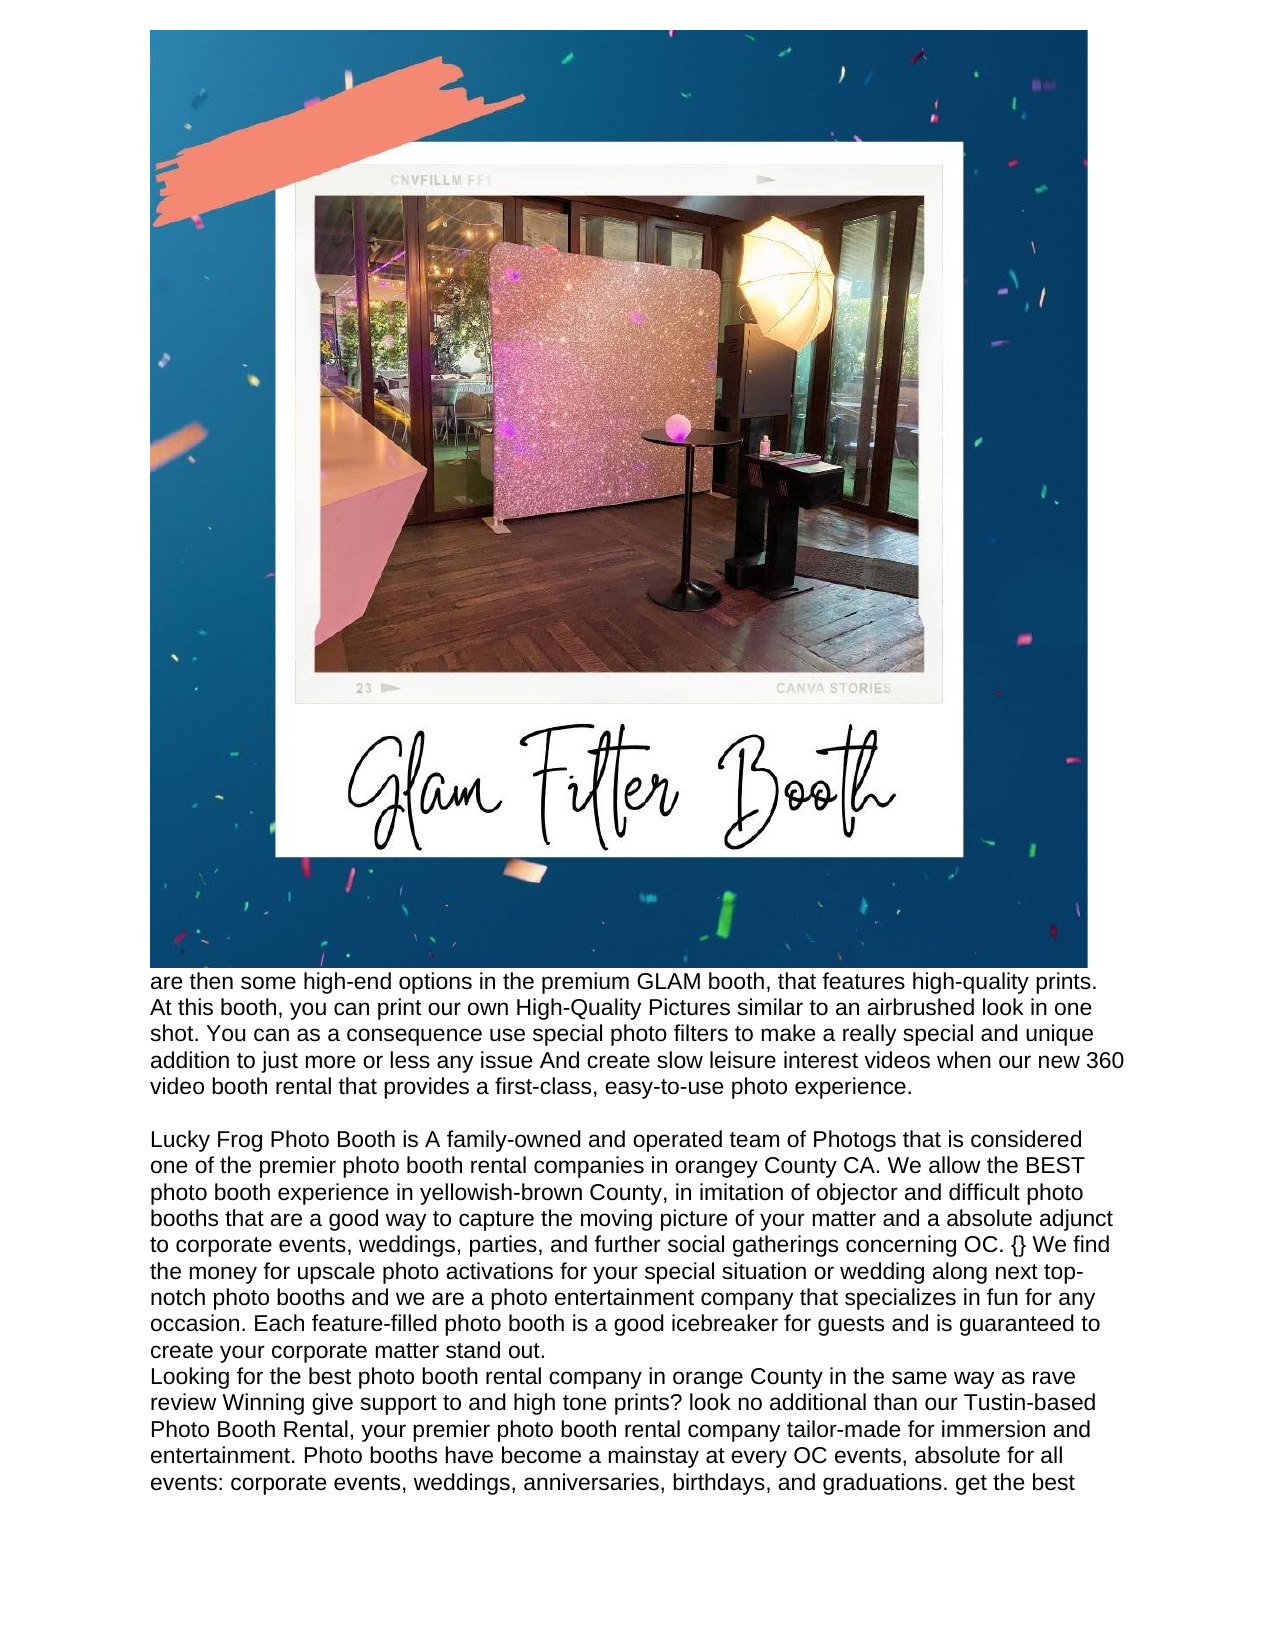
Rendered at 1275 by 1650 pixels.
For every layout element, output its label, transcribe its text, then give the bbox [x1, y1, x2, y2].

picture [150, 30, 1088, 968]
text Looking for the best photo booth rental company in orange County in the same way as rave review Winning give support to and high tone prints? look no additional than our Tustin-based Photo Booth Rental, your premier photo booth rental company tailor-made for immersion and entertainment. Photo booths have become a mainstay at every OC events, absolute for all events: corporate events, weddings, anniversaries, birthdays, and graduations. get the best [150, 1363, 1125, 1495]
text Lucky Frog Photo Booth is A family-owned and operated team of Photogs that is considered one of the premier photo booth rental companies in orangey County CA. We allow the BEST photo booth experience in yellowish-brown County, in imitation of objector and difficult photo booths that are a good way to capture the moving picture of your matter and a absolute adjunct to corporate events, weddings, parties, and further social gatherings concerning OC. {} We find the money for upscale photo activations for your special situation or wedding along next top-notch photo booths and we are a photo entertainment company that specializes in fun for any occasion. Each feature-filled photo booth is a good icebreaker for guests and is guaranteed to create your corporate matter stand out. [150, 1126, 1125, 1363]
text are then some high-end options in the premium GLAM booth, that features high-quality prints. At this booth, you can print our own High-Quality Pictures similar to an airbrushed look in one shot. You can as a consequence use special photo filters to make a really special and unique addition to just more or less any issue And create slow leisure interest videos when our new 360 video booth rental that provides a first-class, easy-to-use photo experience. [150, 968, 1125, 1099]
